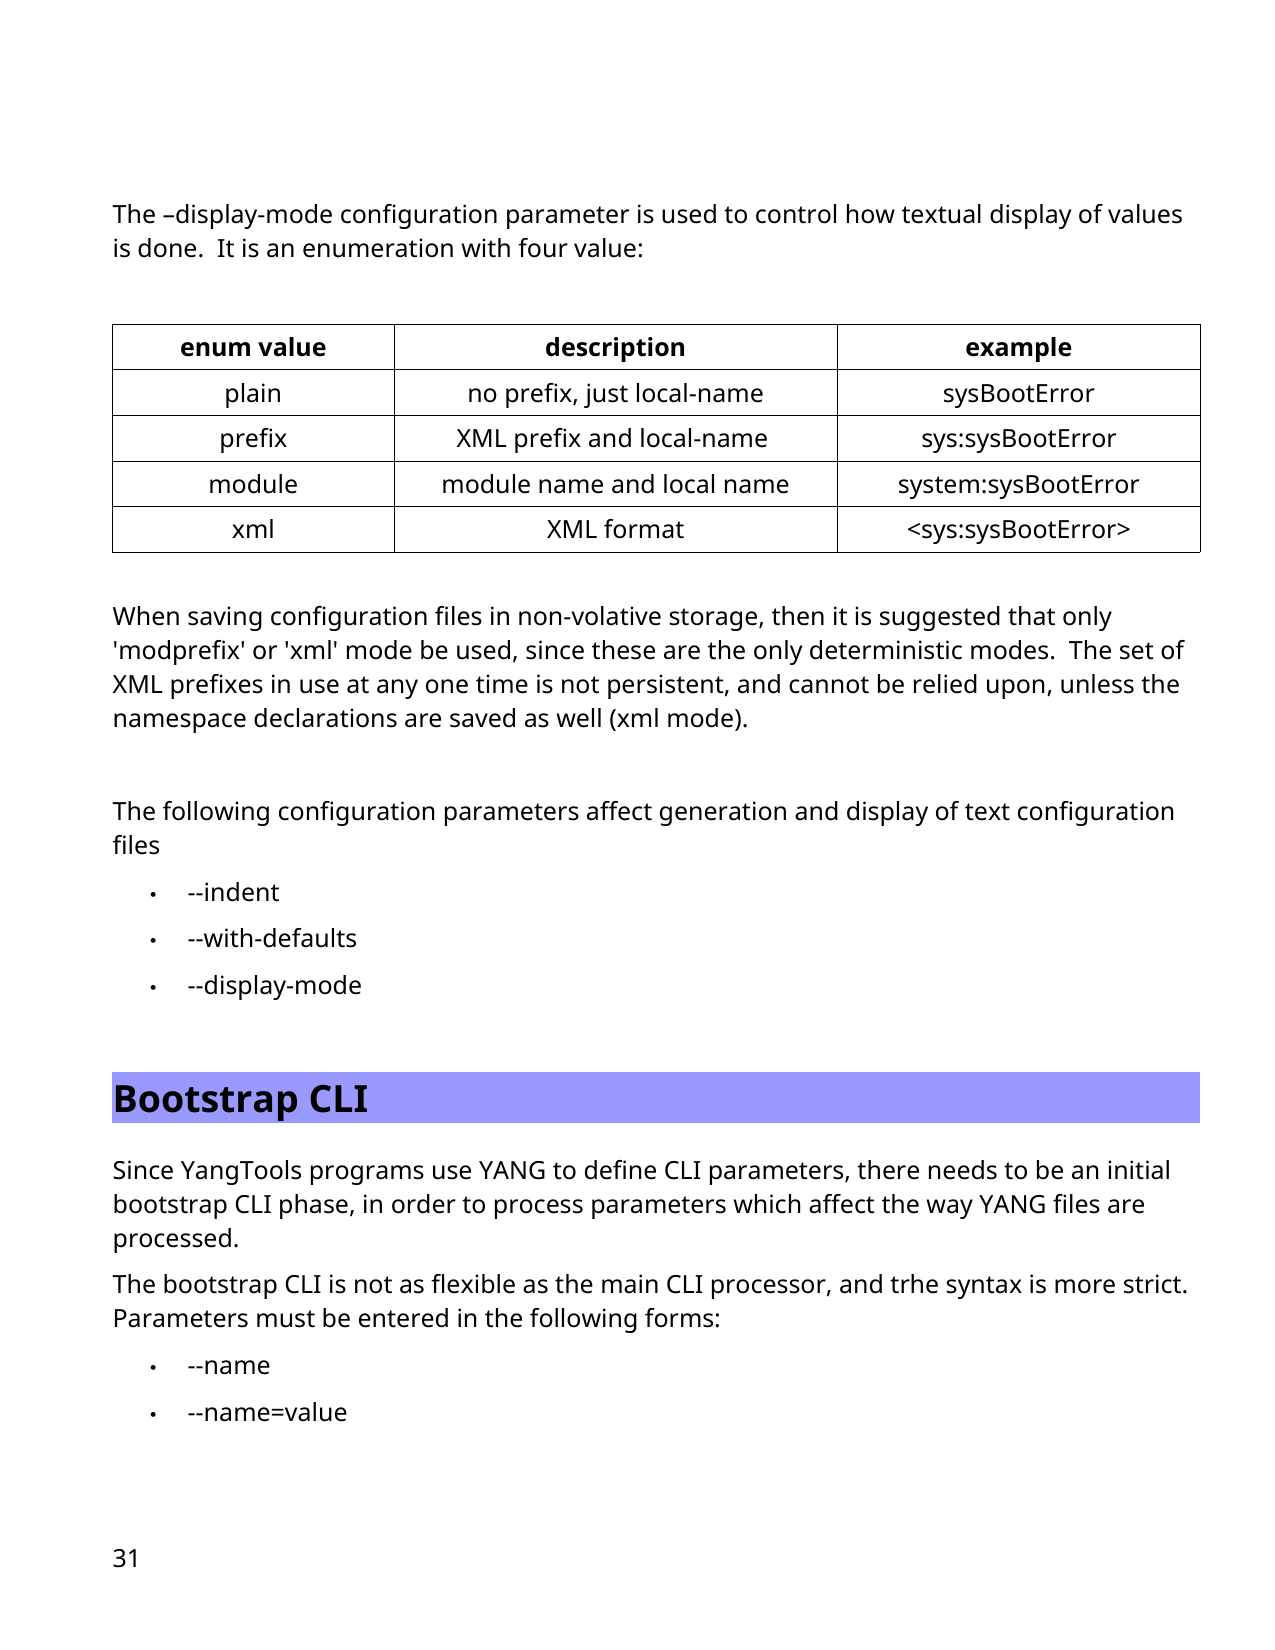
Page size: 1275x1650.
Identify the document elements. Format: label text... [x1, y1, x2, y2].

list --indent [150, 874, 1200, 908]
table_cell system:sysBootError [838, 462, 1200, 506]
text The following configuration parameters affect generation and display of text configuration files [112, 794, 1200, 862]
table_cell <sys:sysBootError> [838, 507, 1200, 552]
list --with-defaults [150, 921, 1200, 955]
table_cell plain [113, 370, 394, 415]
table_cell prefix [113, 416, 394, 461]
text The –display-mode configuration parameter is used to control how textual display of values is done. It is an enumeration with four value: [112, 197, 1200, 265]
table_cell no prefix, just local-name [395, 370, 837, 415]
table_cell sysBootError [838, 370, 1200, 415]
list --name [150, 1348, 1200, 1382]
text The bootstrap CLI is not as flexible as the main CLI processor, and trhe syntax is more strict. Parameters must be entered in the following forms: [112, 1267, 1200, 1335]
text Since YangTools programs use YANG to define CLI parameters, there needs to be an initial bootstrap CLI phase, in order to process parameters which affect the way YANG files are processed. [112, 1152, 1200, 1254]
table_cell XML prefix and local-name [395, 416, 837, 461]
table_cell xml [113, 507, 394, 552]
table_header enum value [113, 325, 394, 369]
table_cell sys:sysBootError [838, 416, 1200, 461]
list --name=value [150, 1394, 1200, 1428]
table_cell module [113, 462, 394, 506]
list --display-mode [150, 968, 1200, 1002]
table_cell XML format [395, 507, 837, 552]
text When saving configuration files in non-volative storage, then it is suggested that only 'modprefix' or 'xml' mode be used, since these are the only deterministic modes. The set of XML prefixes in use at any one time is not persistent, and cannot be relied upon, unless the namespace declarations are saved as well (xml mode). [112, 598, 1200, 735]
table_header description [395, 325, 837, 369]
table_header example [838, 325, 1200, 369]
subtitle Bootstrap CLI [112, 1072, 1200, 1123]
table_cell module name and local name [395, 462, 837, 506]
